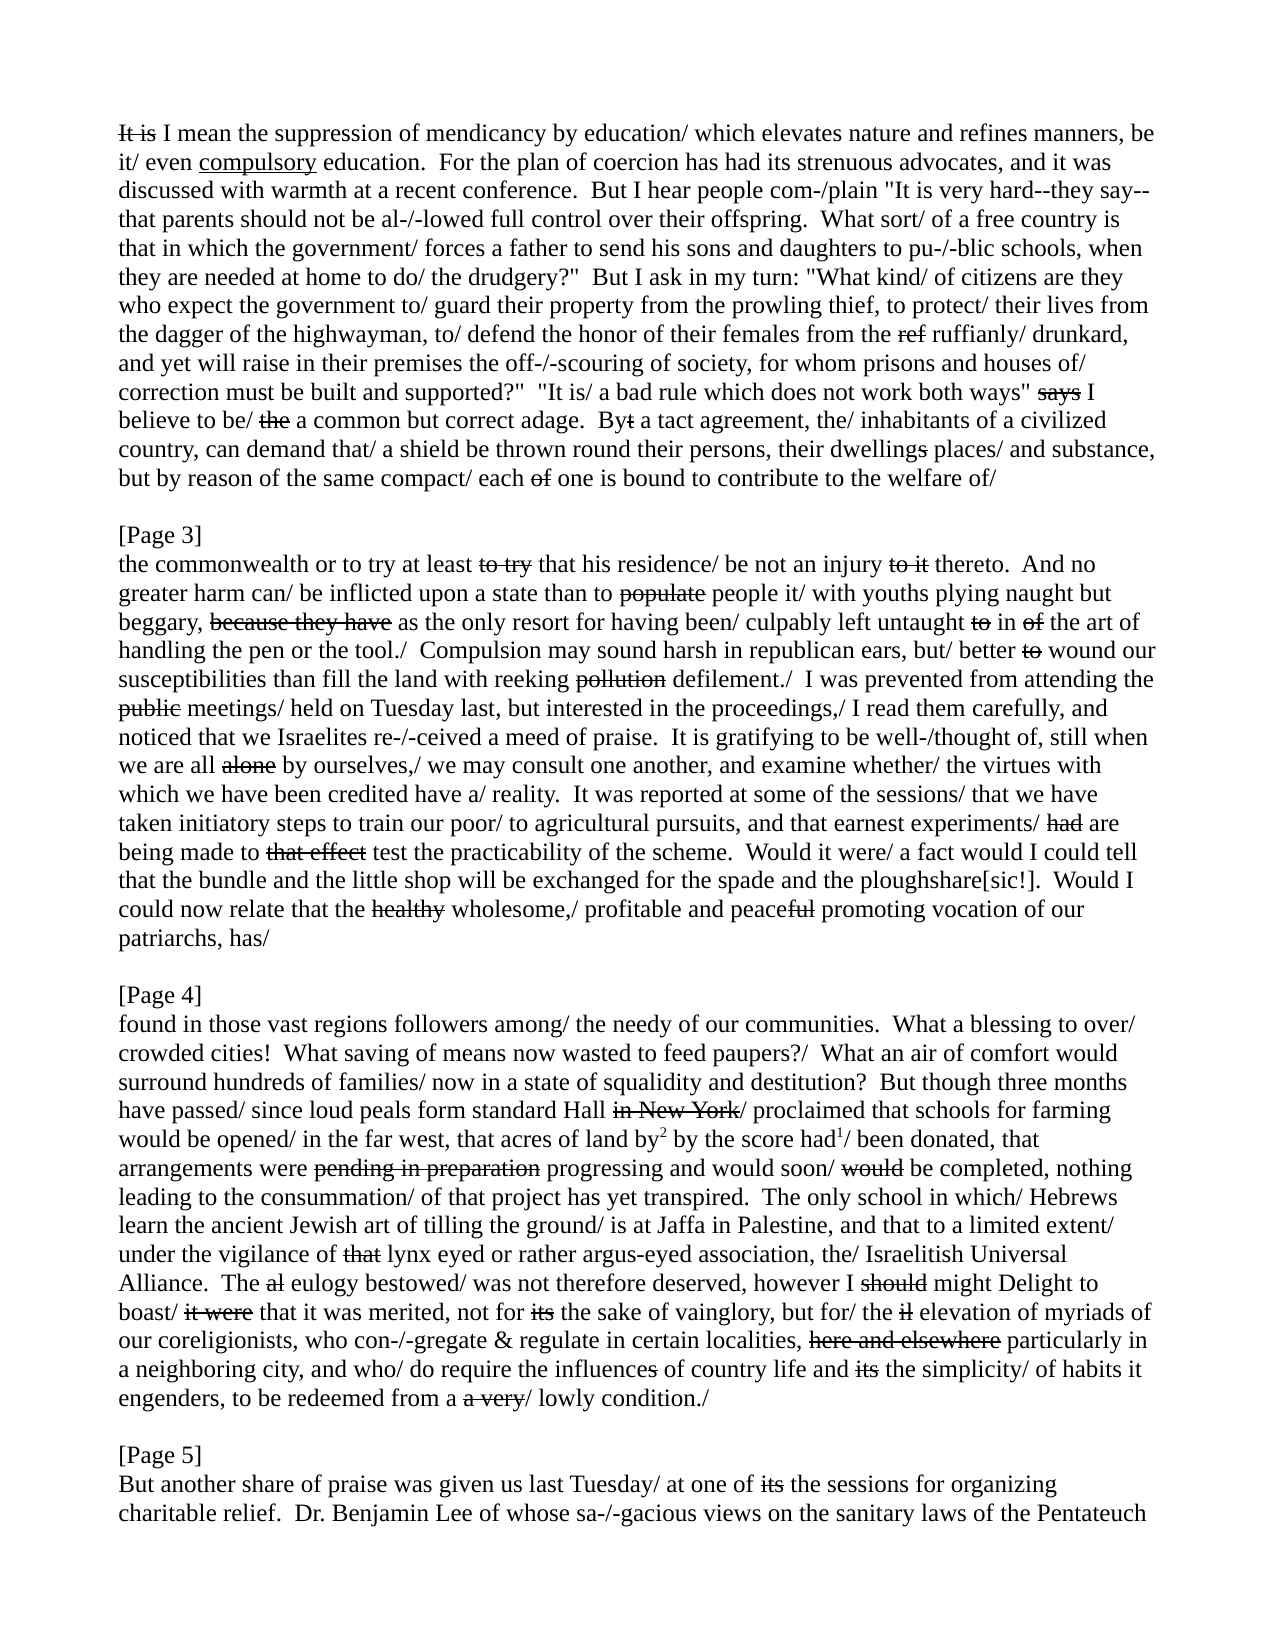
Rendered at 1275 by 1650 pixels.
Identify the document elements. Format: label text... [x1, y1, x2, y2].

text But another share of praise was given us last Tuesday/ at one of its the sessions for organizing charitable relief. Dr. Benjamin Lee of whose sa-/-gacious views on the sanitary laws of the Pentateuch [118, 1469, 1157, 1527]
text It is I mean the suppression of mendicancy by education/ which elevates nature and refines manners, be it/ even compulsory education. For the plan of coercion has had its strenuous advocates, and it was discussed with warmth at a recent conference. But I hear people com-/plain "It is very hard--they say--that parents should not be al-/-lowed full control over their offspring. What sort/ of a free country is that in which the government/ forces a father to send his sons and daughters to pu-/-blic schools, when they are needed at home to do/ the drudgery?" But I ask in my turn: "What kind/ of citizens are they who expect the government to/ guard their property from the prowling thief, to protect/ their lives from the dagger of the highwayman, to/ defend the honor of their females from the ref ruffianly/ drunkard, and yet will raise in their premises the off-/-scouring of society, for whom prisons and houses of/ correction must be built and supported?" "It is/ a bad rule which does not work both ways" says I believe to be/ the a common but correct adage. Byt a tact agreement, the/ inhabitants of a civilized country, can demand that/ a shield be thrown round their persons, their dwellings places/ and substance, but by reason of the same compact/ each of one is bound to contribute to the welfare of/ [118, 118, 1157, 492]
text [Page 4] [118, 981, 1157, 1009]
text the commonwealth or to try at least to try that his residence/ be not an injury to it thereto. And no greater harm can/ be inflicted upon a state than to populate people it/ with youths plying naught but beggary, because they have as the only resort for having been/ culpably left untaught to in of the art of handling the pen or the tool./ Compulsion may sound harsh in republican ears, but/ better to wound our susceptibilities than fill the land with reeking pollution defilement./ I was prevented from attending the public meetings/ held on Tuesday last, but interested in the proceedings,/ I read them carefully, and noticed that we Israelites re-/-ceived a meed of praise. It is gratifying to be well-/thought of, still when we are all alone by ourselves,/ we may consult one another, and examine whether/ the virtues with which we have been credited have a/ reality. It was reported at some of the sessions/ that we have taken initiatory steps to train our poor/ to agricultural pursuits, and that earnest experiments/ had are being made to that effect test the practicability of the scheme. Would it were/ a fact would I could tell that the bundle and the little shop will be exchanged for the spade and the ploughshare[sic!]. Would I could now relate that the healthy wholesome,/ profitable and peaceful promoting vocation of our patriarchs, has/ [118, 549, 1157, 952]
text [Page 5] [118, 1441, 1157, 1469]
text found in those vast regions followers among/ the needy of our communities. What a blessing to over/ crowded cities! What saving of means now wasted to feed paupers?/ What an air of comfort would surround hundreds of families/ now in a state of squalidity and destitution? But though three months have passed/ since loud peals form standard Hall in New York/ proclaimed that schools for farming would be opened/ in the far west, that acres of land by2 by the score had1/ been donated, that arrangements were pending in preparation progressing and would soon/ would be completed, nothing leading to the consummation/ of that project has yet transpired. The only school in which/ Hebrews learn the ancient Jewish art of tilling the ground/ is at Jaffa in Palestine, and that to a limited extent/ under the vigilance of that lynx eyed or rather argus-eyed association, the/ Israelitish Universal Alliance. The al eulogy bestowed/ was not therefore deserved, however I should might Delight to boast/ it were that it was merited, not for its the sake of vainglory, but for/ the il elevation of myriads of our coreligionists, who con-/-gregate & regulate in certain localities, here and elsewhere particularly in a neighboring city, and who/ do require the influences of country life and its the simplicity/ of habits it engenders, to be redeemed from a a very/ lowly condition./ [118, 1009, 1157, 1412]
text [Page 3] [118, 521, 1157, 549]
